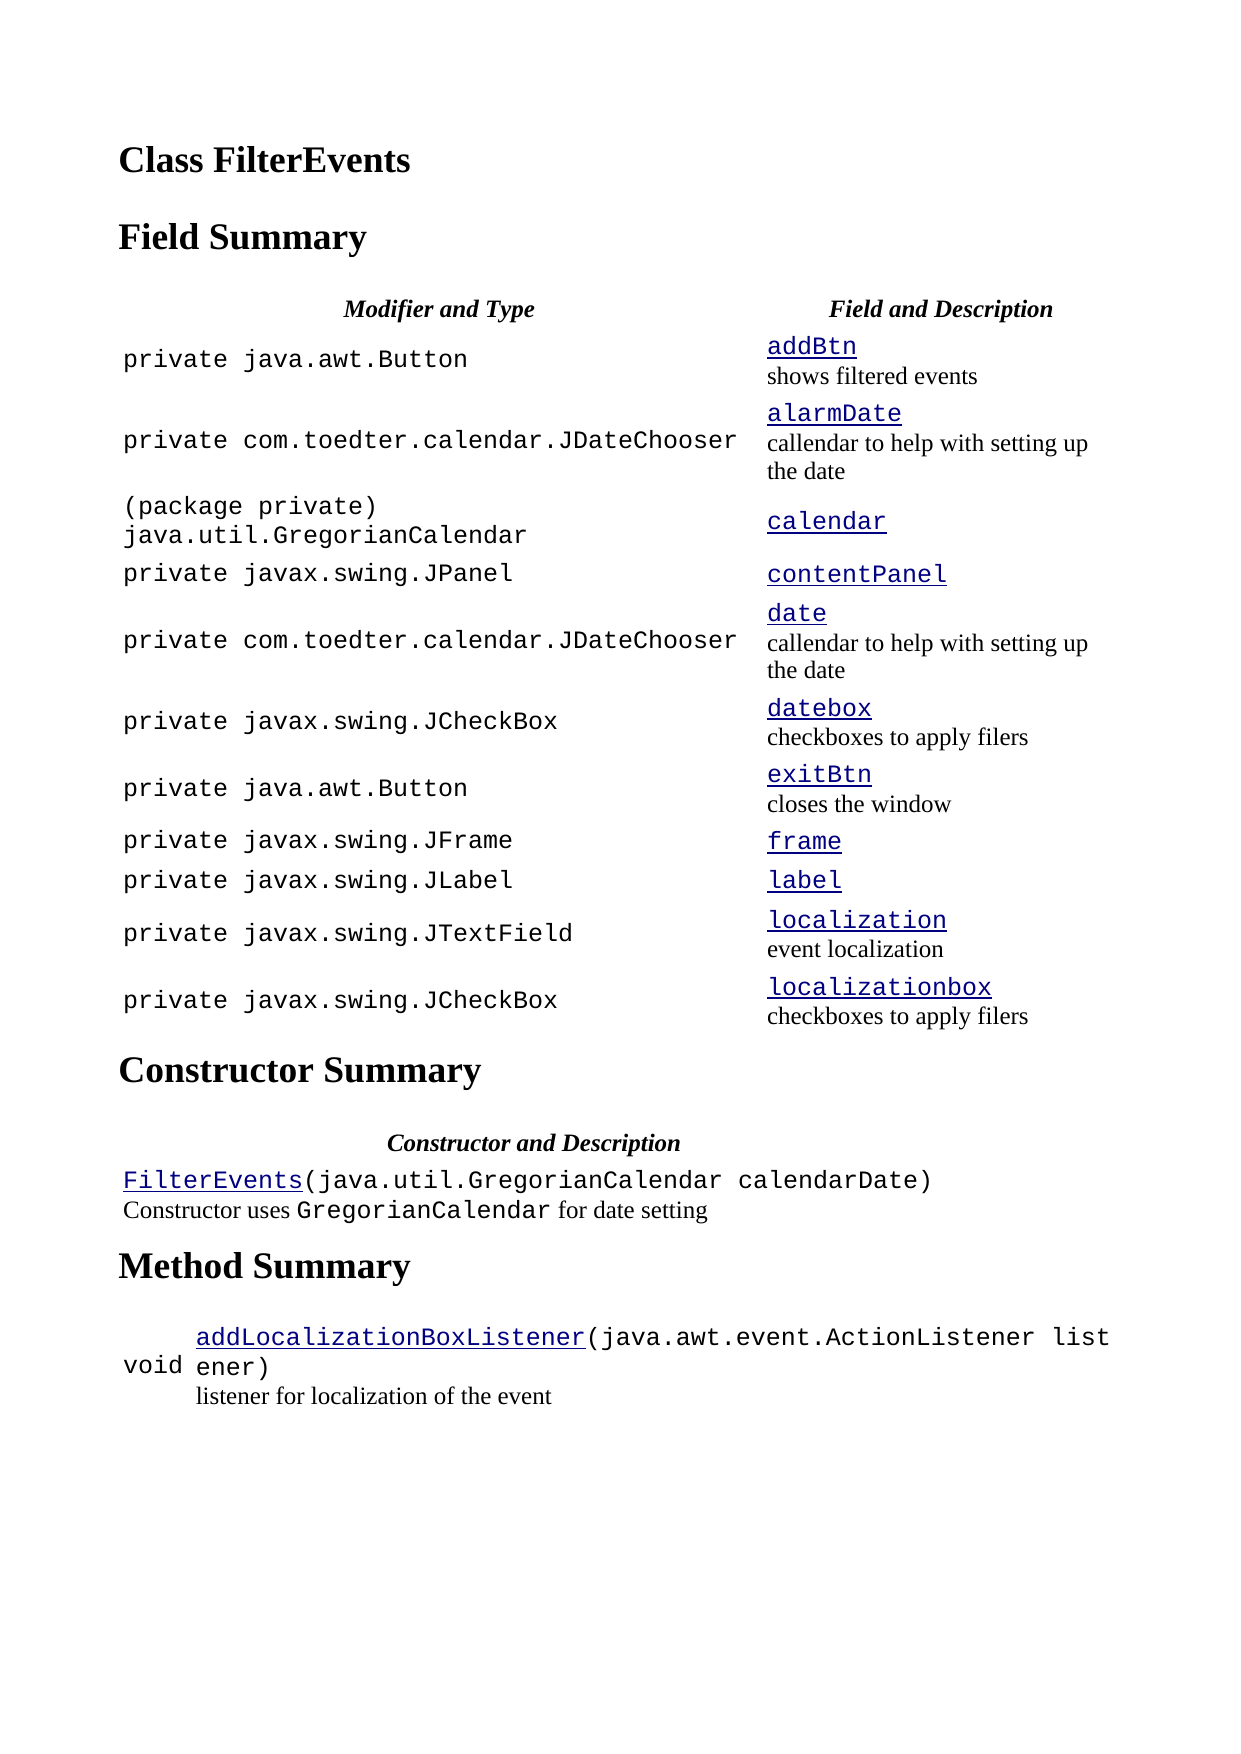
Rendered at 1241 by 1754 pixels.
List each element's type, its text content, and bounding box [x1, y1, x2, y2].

subtitle Method Summary [118, 1245, 1122, 1286]
table_cell (package private) java.util.GregorianCalendar [118, 489, 762, 555]
table_cell private javax.swing.JTextField [118, 901, 762, 968]
subtitle Class FilterEvents [118, 139, 1122, 181]
table_cell localization event localization [762, 901, 1122, 968]
table_cell localizationbox checkboxes to apply filers [762, 968, 1122, 1035]
subtitle Field Summary [118, 216, 1122, 257]
table_cell label [762, 862, 1122, 901]
table_cell addBtn shows filtered events [762, 328, 1122, 394]
subtitle Constructor Summary [118, 1049, 1122, 1091]
table_cell alarmDate callendar to help with setting up the date [762, 395, 1122, 489]
table_header addLocalizationBoxListener(java.awt.event.ActionListener listener) listener for localization of the event [191, 1320, 1122, 1415]
table_cell private javax.swing.JFrame [118, 823, 762, 862]
table_header Field and Description [762, 291, 1122, 328]
table_cell private javax.swing.JPanel [118, 555, 762, 594]
table_cell private javax.swing.JCheckBox [118, 968, 762, 1035]
table_cell frame [762, 823, 1122, 862]
table_cell datebox checkboxes to apply filers [762, 689, 1122, 756]
table_cell FilterEvents(java.util.GregorianCalendar calendarDate) Constructor uses GregorianCalendar for date setting [118, 1161, 952, 1230]
table_cell contentPanel [762, 555, 1122, 594]
table_cell private com.toedter.calendar.JDateChooser [118, 594, 762, 689]
table_header Modifier and Type [118, 291, 762, 328]
table_cell exitBtn closes the window [762, 756, 1122, 823]
table_cell calendar [762, 489, 1122, 555]
table_cell private java.awt.Button [118, 328, 762, 394]
table_cell private java.awt.Button [118, 756, 762, 823]
table_cell date callendar to help with setting up the date [762, 594, 1122, 689]
table_cell private javax.swing.JLabel [118, 862, 762, 901]
table_cell private com.toedter.calendar.JDateChooser [118, 395, 762, 489]
table_cell private javax.swing.JCheckBox [118, 689, 762, 756]
table_header Constructor and Description [118, 1124, 952, 1161]
table_header void [118, 1320, 191, 1415]
